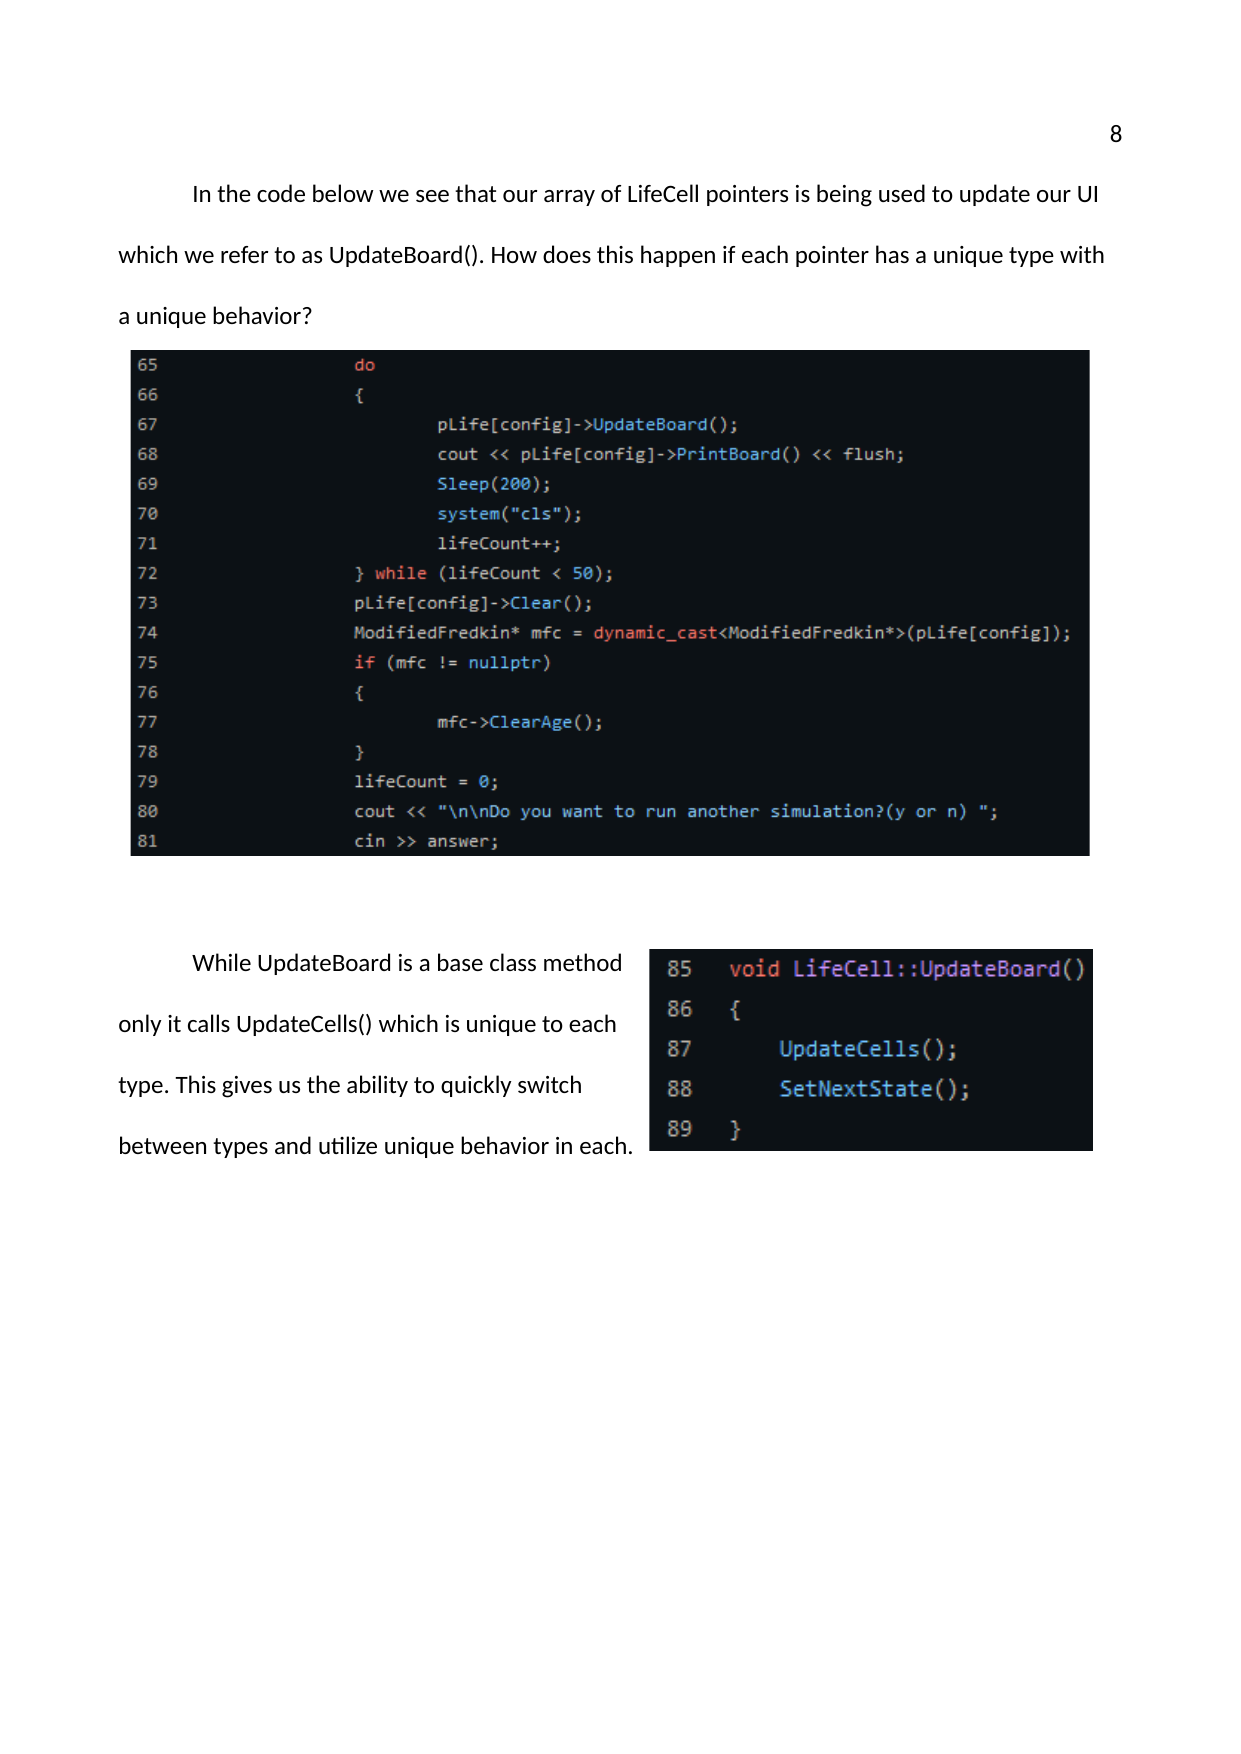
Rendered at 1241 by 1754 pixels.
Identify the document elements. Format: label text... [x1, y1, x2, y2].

text While UpdateBoard is a base class method only it calls UpdateCells() which is unique to each type. This gives us the ability to quickly switch between types and utilize unique behavior in each. [118, 947, 1122, 1161]
picture [130, 350, 1090, 856]
text In the code below we see that our array of LifeCell pointers is being used to update our UI which we refer to as UpdateBoard(). How does this happen if each pointer has a unique type with a unique behavior? [118, 178, 1122, 331]
picture [649, 949, 1093, 1151]
